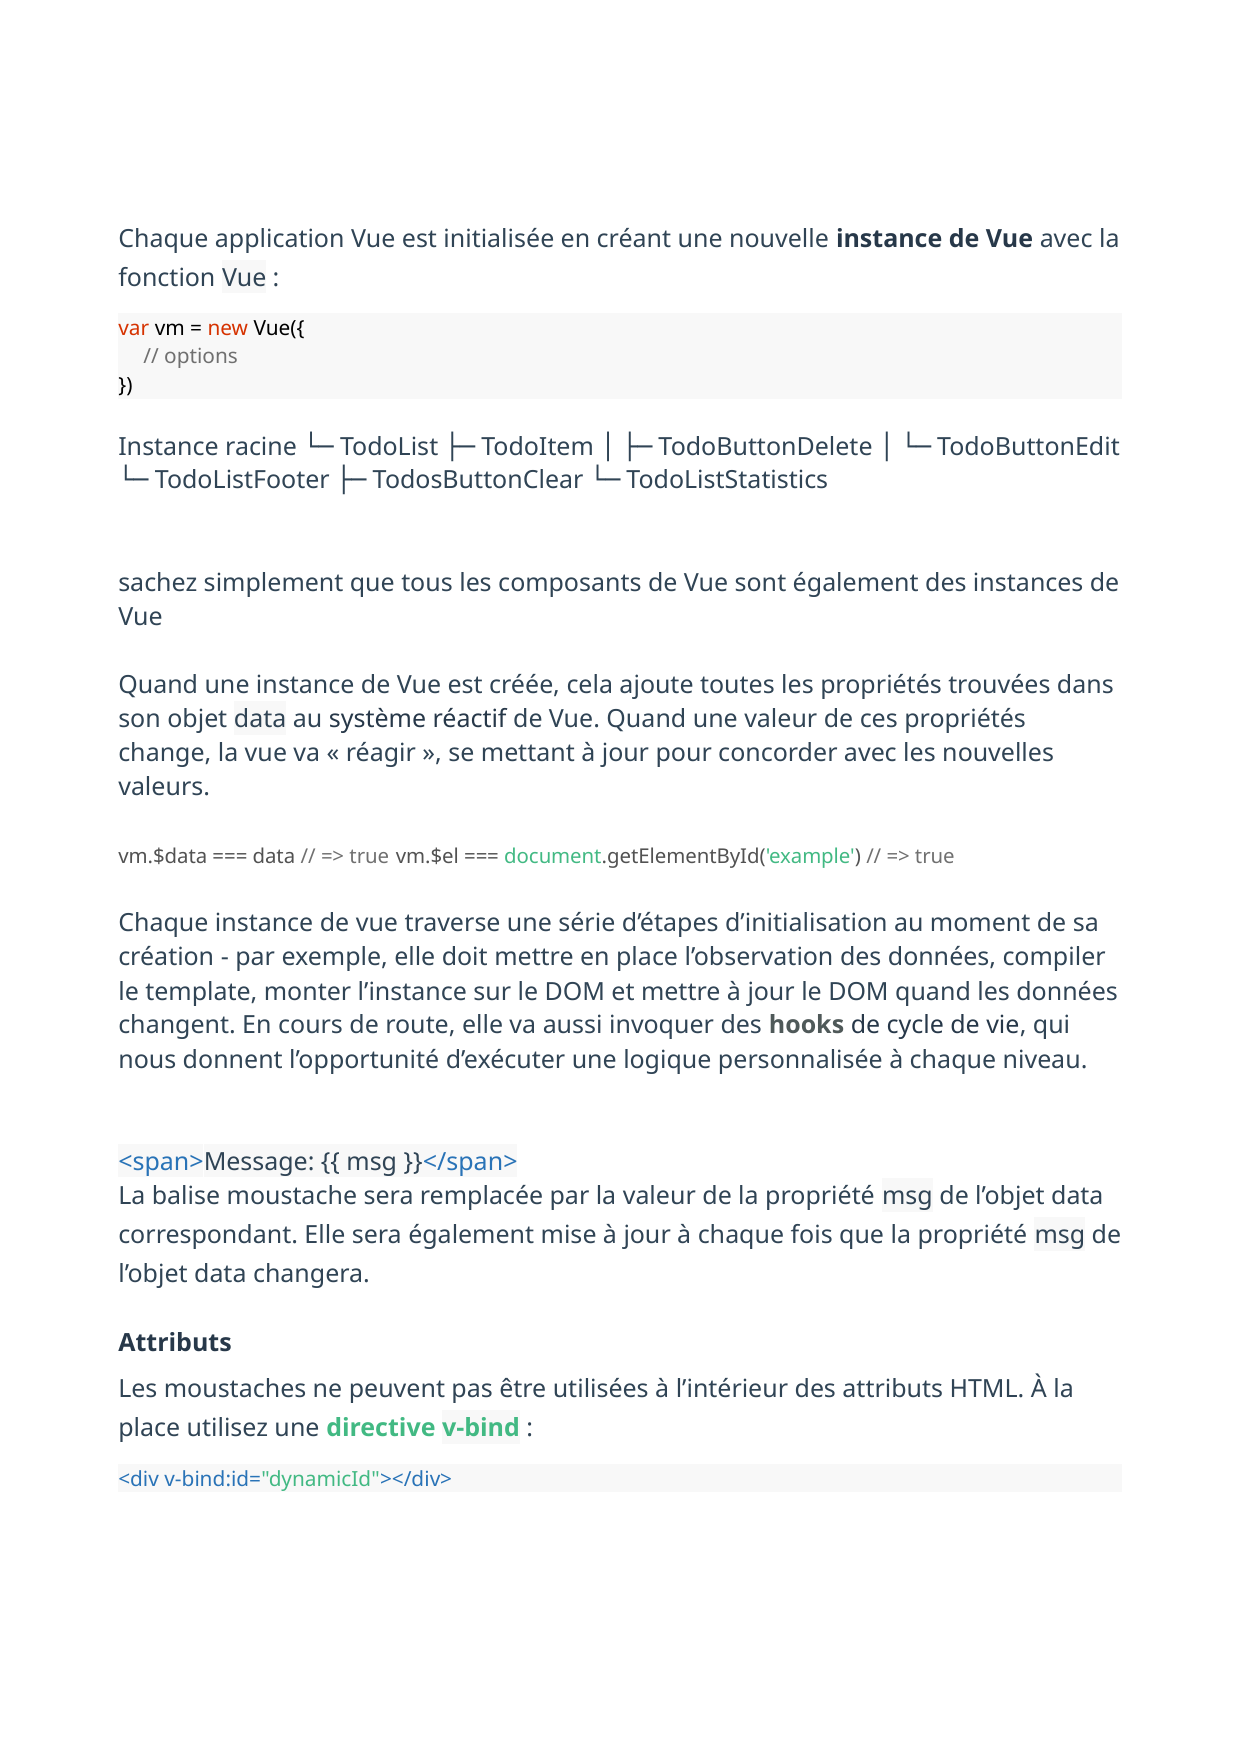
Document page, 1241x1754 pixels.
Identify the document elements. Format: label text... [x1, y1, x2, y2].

text Chaque application Vue est initialisée en créant une nouvelle instance de Vue avec la fonction Vue : [118, 220, 1122, 293]
text Instance racine └─ TodoList ├─ TodoItem │ ├─ TodoButtonDelete │ └─ TodoButtonEdit └─ TodoListFooter ├─ TodosButtonClear └─ TodoListStatistics [118, 428, 1122, 496]
text // options [118, 342, 1122, 370]
text Chaque instance de vue traverse une série d’étapes d’initialisation au moment de sa création - par exemple, elle doit mettre en place l’observation des données, compiler le template, monter l’instance sur le DOM et mettre à jour le DOM quand les données changent. En cours de route, elle va aussi invoquer des hooks de cycle de vie, qui nous donnent l’opportunité d’exécuter une logique personnalisée à chaque niveau. [118, 905, 1122, 1075]
text var vm = new Vue({ [118, 313, 1122, 342]
text Les moustaches ne peuvent pas être utilisées à l’intérieur des attributs HTML. À la place utilisez une directive v-bind : [118, 1371, 1122, 1444]
text vm.$data === data // => true vm.$el === document.getElementById('example') // => true [118, 837, 1122, 871]
text Quand une instance de Vue est créée, cela ajoute toutes les propriétés trouvées dans son objet data au système réactif de Vue. Quand une valeur de ces propriétés change, la vue va « réagir », se mettant à jour pour concorder avec les nouvelles valeurs. [118, 667, 1122, 803]
text sachez simplement que tous les composants de Vue sont également des instances de Vue [118, 564, 1122, 632]
text La balise moustache sera remplacée par la valeur de la propriété msg de l’objet data correspondant. Elle sera également mise à jour à chaque fois que la propriété msg de l’objet data changera. [118, 1177, 1122, 1290]
text <span>Message: {{ msg }}</span> [118, 1143, 1122, 1177]
text }) [118, 370, 1122, 399]
text <div v-bind:id="dynamicId"></div> [118, 1464, 1122, 1492]
subtitle Attributs [118, 1324, 1122, 1358]
